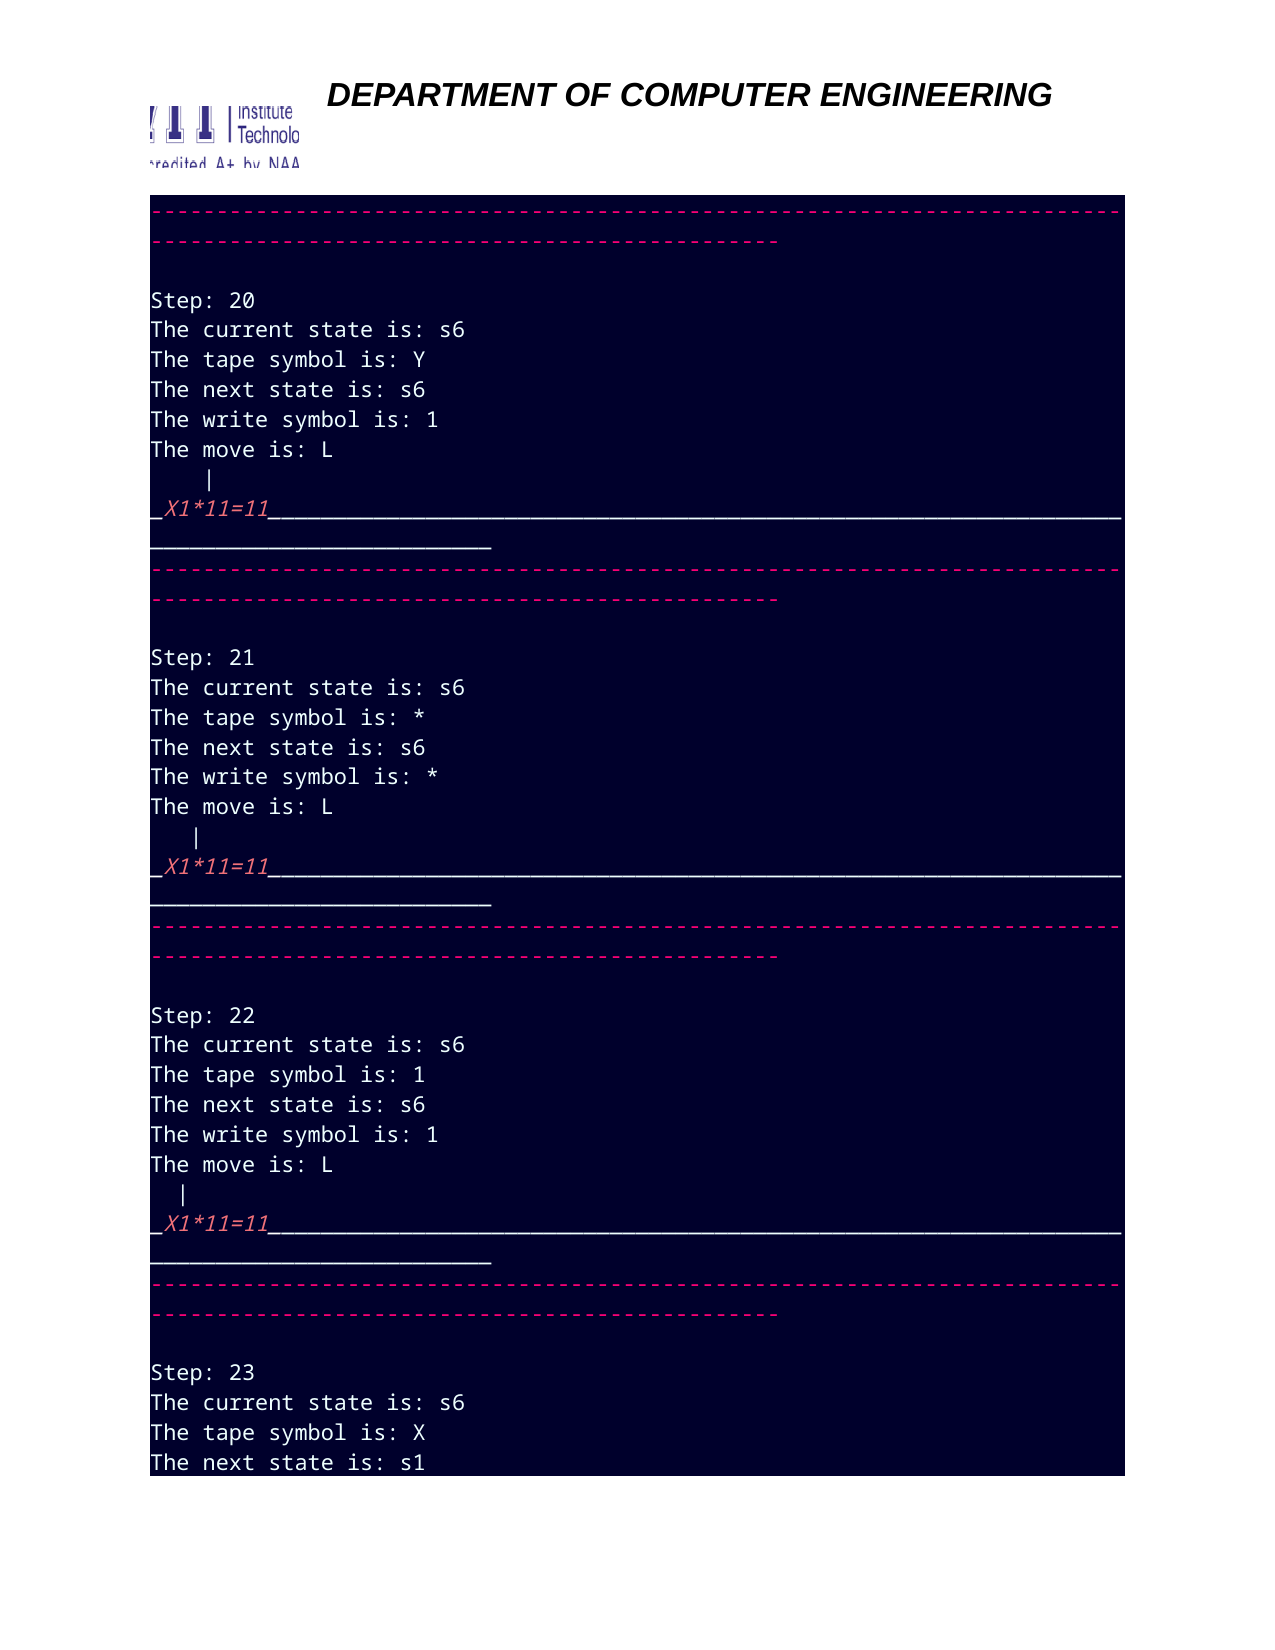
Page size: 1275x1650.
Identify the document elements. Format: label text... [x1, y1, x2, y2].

text -------------------------------------------------------------------------------------------------------------------------- [150, 195, 1125, 255]
text The write symbol is: * [150, 761, 1125, 791]
text The tape symbol is: X [150, 1417, 1125, 1446]
text The next state is: s6 [150, 1089, 1125, 1119]
text -------------------------------------------------------------------------------------------------------------------------- [150, 1268, 1125, 1327]
text The next state is: s6 [150, 731, 1125, 761]
text The move is: L [150, 433, 1125, 463]
text The current state is: s6 [150, 1029, 1125, 1059]
text _X1*11=11___________________________________________________________________________________________ [150, 493, 1125, 553]
text The tape symbol is: 1 [150, 1059, 1125, 1089]
text -------------------------------------------------------------------------------------------------------------------------- [150, 553, 1125, 612]
text The move is: L [150, 1148, 1125, 1178]
text The write symbol is: 1 [150, 1119, 1125, 1148]
text The current state is: s6 [150, 1387, 1125, 1417]
text Step: 22 [150, 999, 1125, 1029]
text | [150, 1178, 1125, 1208]
text Step: 21 [150, 642, 1125, 672]
text The tape symbol is: * [150, 702, 1125, 731]
text Step: 20 [150, 284, 1125, 314]
text The next state is: s6 [150, 374, 1125, 404]
text The write symbol is: 1 [150, 404, 1125, 433]
text The move is: L [150, 791, 1125, 821]
text -------------------------------------------------------------------------------------------------------------------------- [150, 910, 1125, 970]
text Step: 23 [150, 1357, 1125, 1387]
text _X1*11=11___________________________________________________________________________________________ [150, 1208, 1125, 1268]
text The tape symbol is: Y [150, 344, 1125, 374]
text The current state is: s6 [150, 314, 1125, 344]
text | [150, 463, 1125, 493]
text _X1*11=11___________________________________________________________________________________________ [150, 851, 1125, 910]
text | [150, 821, 1125, 851]
text The current state is: s6 [150, 672, 1125, 702]
text The next state is: s1 [150, 1446, 1125, 1476]
